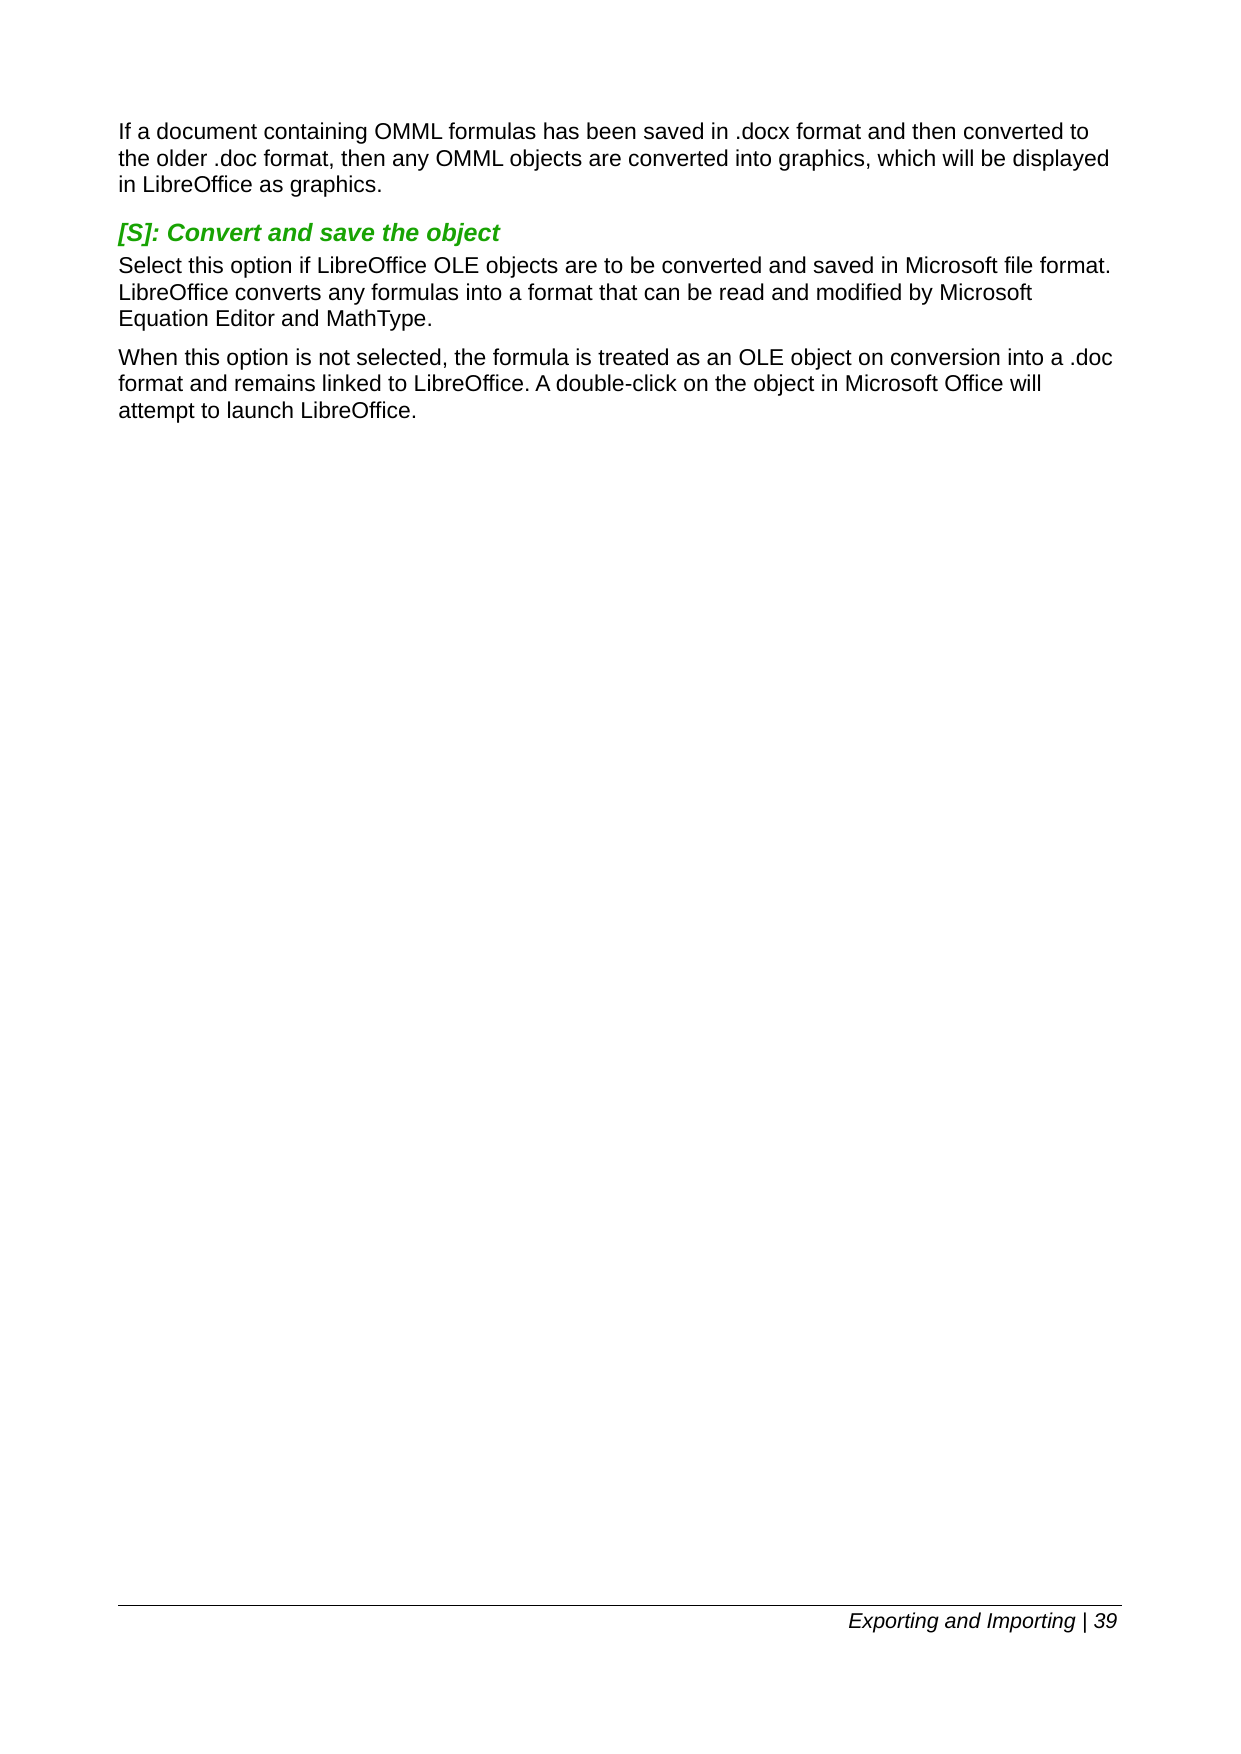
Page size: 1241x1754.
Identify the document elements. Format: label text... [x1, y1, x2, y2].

text Select this option if LibreOffice OLE objects are to be converted and saved in Microsoft file format. LibreOffice converts any formulas into a format that can be read and modified by Microsoft Equation Editor and MathType. [118, 252, 1122, 332]
subtitle [S]: Convert and save the object [118, 218, 1122, 247]
text When this option is not selected, the formula is treated as an OLE object on conversion into a .doc format and remains linked to LibreOffice. A double-click on the object in Microsoft Office will attempt to launch LibreOffice. [118, 344, 1122, 423]
text If a document containing OMML formulas has been saved in .docx format and then converted to the older .doc format, then any OMML objects are converted into graphics, which will be displayed in LibreOffice as graphics. [118, 118, 1122, 197]
